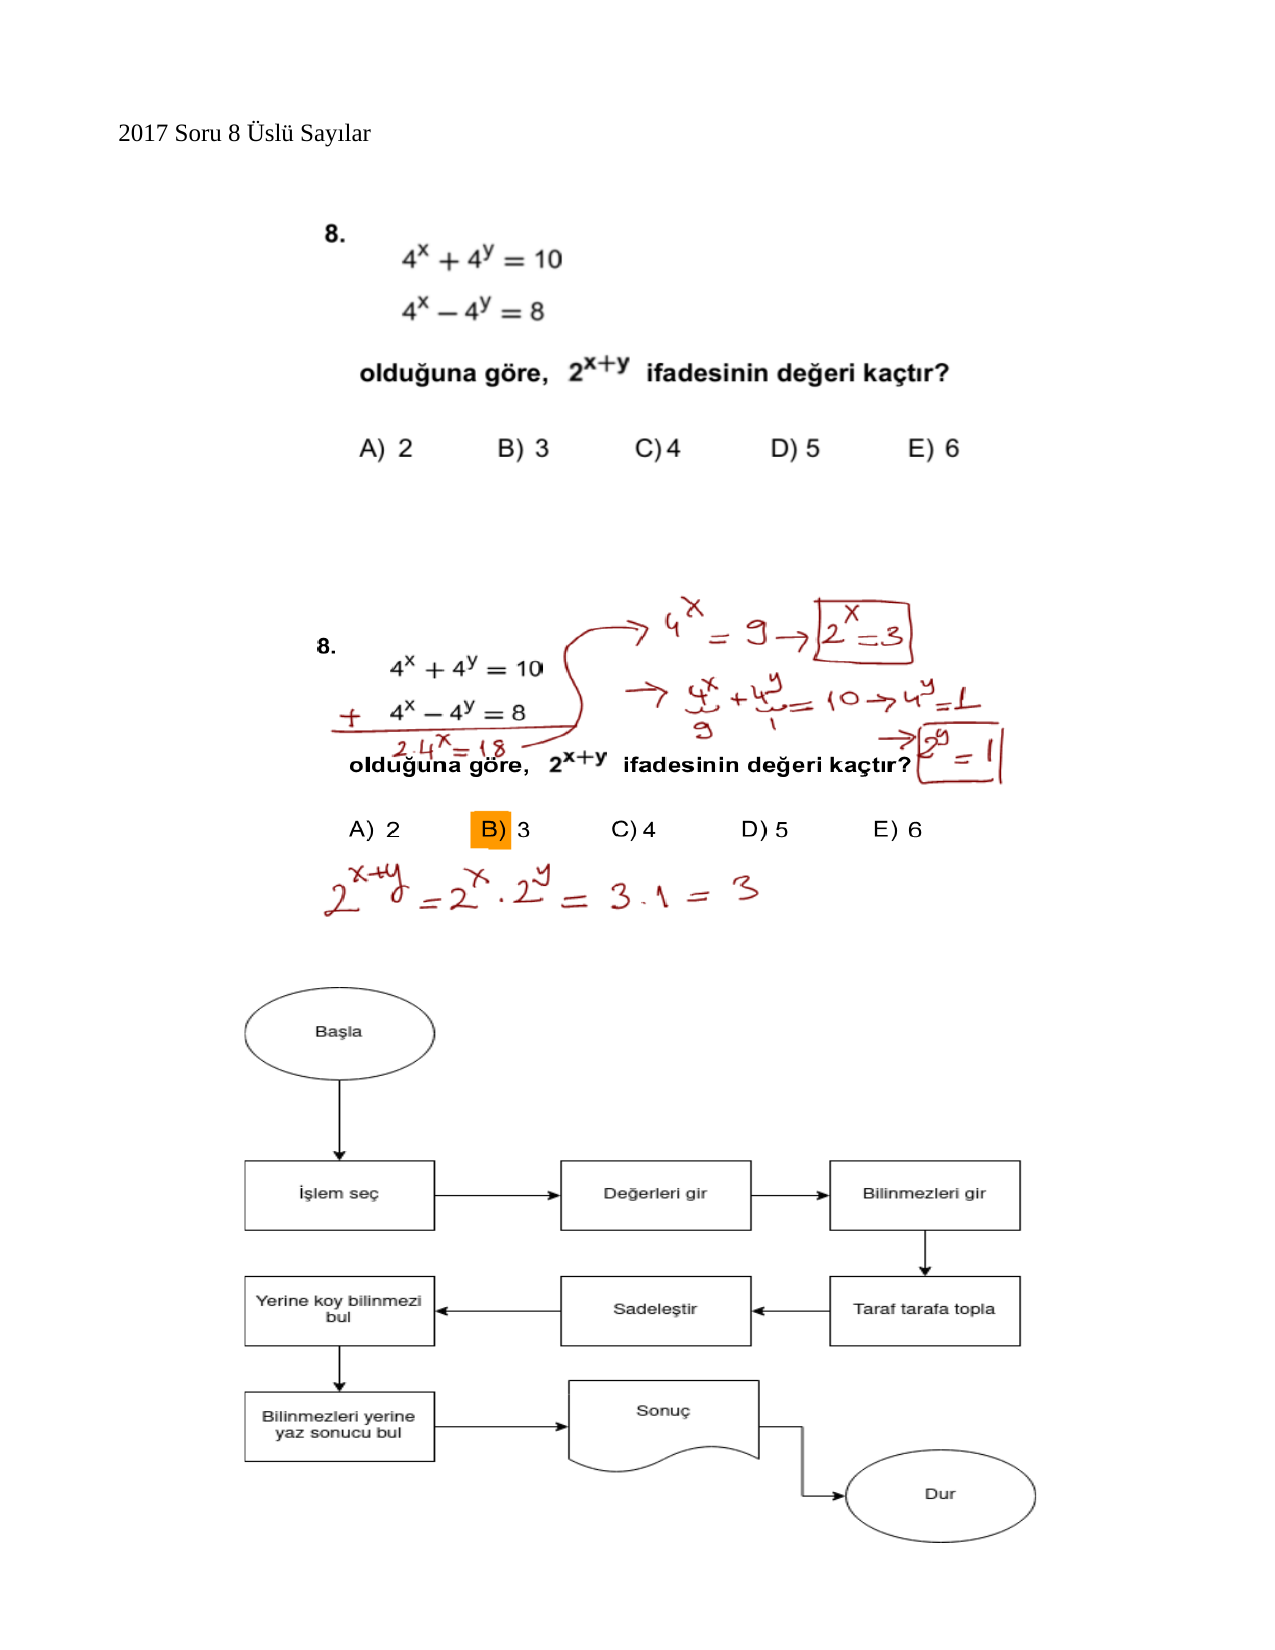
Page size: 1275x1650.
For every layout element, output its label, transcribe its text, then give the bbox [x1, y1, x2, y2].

picture [244, 987, 1037, 1543]
text 2017 Soru 8 Üslü Sayılar [118, 118, 1157, 147]
picture [269, 545, 1040, 961]
picture [278, 165, 1041, 529]
